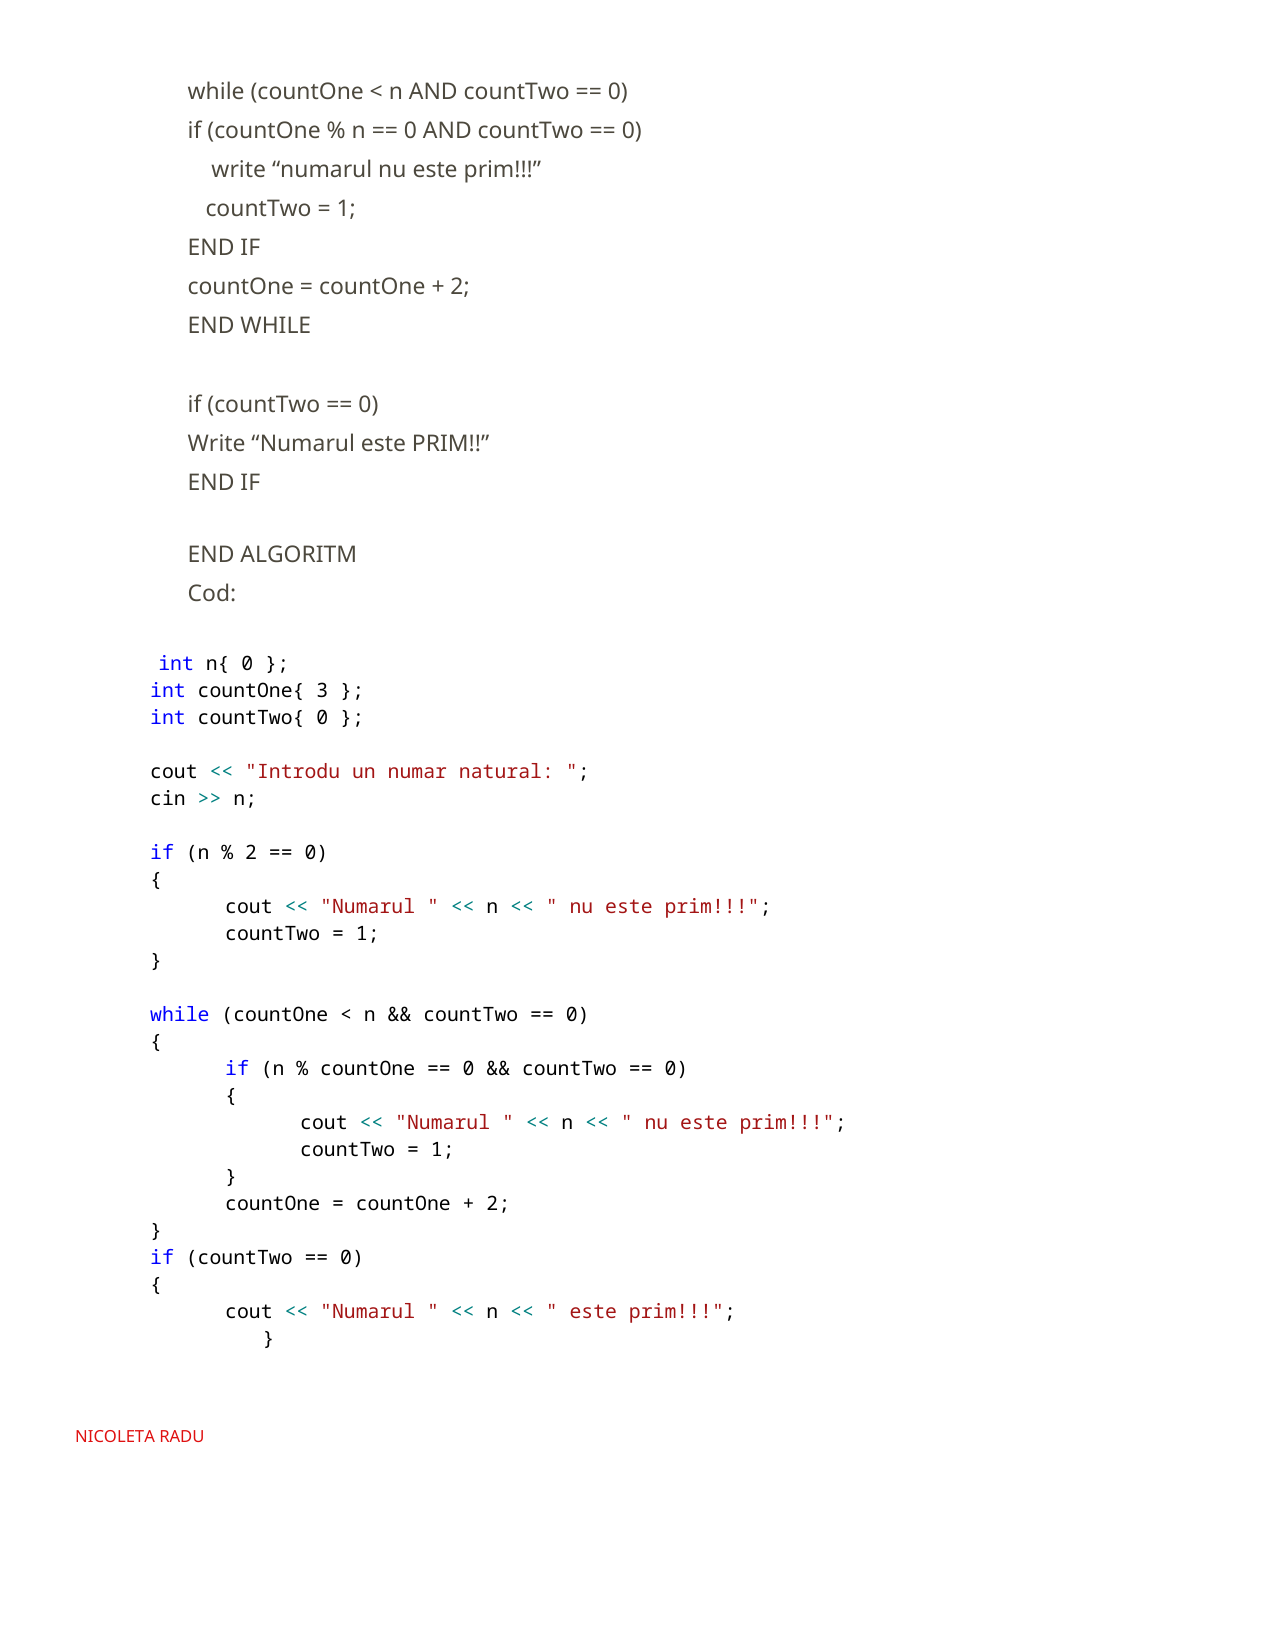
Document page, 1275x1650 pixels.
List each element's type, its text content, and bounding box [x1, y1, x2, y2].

text } [75, 946, 1200, 973]
text cout << "Numarul " << n << " nu este prim!!!"; [75, 1108, 1200, 1135]
text countOne = countOne + 2; [75, 1189, 1200, 1216]
text if (countTwo == 0) [75, 1243, 1200, 1270]
text cout << "Numarul " << n << " nu este prim!!!"; [75, 892, 1200, 919]
text } [187, 1324, 1200, 1351]
text int n{ 0 }; [75, 649, 1200, 676]
text countTwo = 1; [75, 1135, 1200, 1162]
text END ALGORITM Cod: [187, 538, 1200, 608]
text } [75, 1216, 1200, 1243]
text { [75, 865, 1200, 892]
text cout << "Introdu un numar natural: "; [75, 757, 1200, 784]
text } [75, 1162, 1200, 1189]
text { [75, 1270, 1200, 1297]
text { [75, 1081, 1200, 1108]
text countTwo = 1; [75, 919, 1200, 946]
text if (n % countOne == 0 && countTwo == 0) [75, 1054, 1200, 1081]
text cout << "Numarul " << n << " este prim!!!"; [75, 1297, 1200, 1324]
text cin >> n; [75, 784, 1200, 811]
text { [75, 1027, 1200, 1054]
text while (countOne < n AND countTwo == 0) if (countOne % n == 0 AND countTwo == 0) write “numarul nu este prim!!!” countTwo = 1; END IF countOne = countOne + 2; END WHILE if (countTwo == 0) Write “Numarul este PRIM!!” END IF [187, 75, 1200, 497]
text if (n % 2 == 0) [75, 838, 1200, 865]
text int countOne{ 3 }; [75, 676, 1200, 703]
text int countTwo{ 0 }; [75, 703, 1200, 730]
text while (countOne < n && countTwo == 0) [75, 1000, 1200, 1027]
